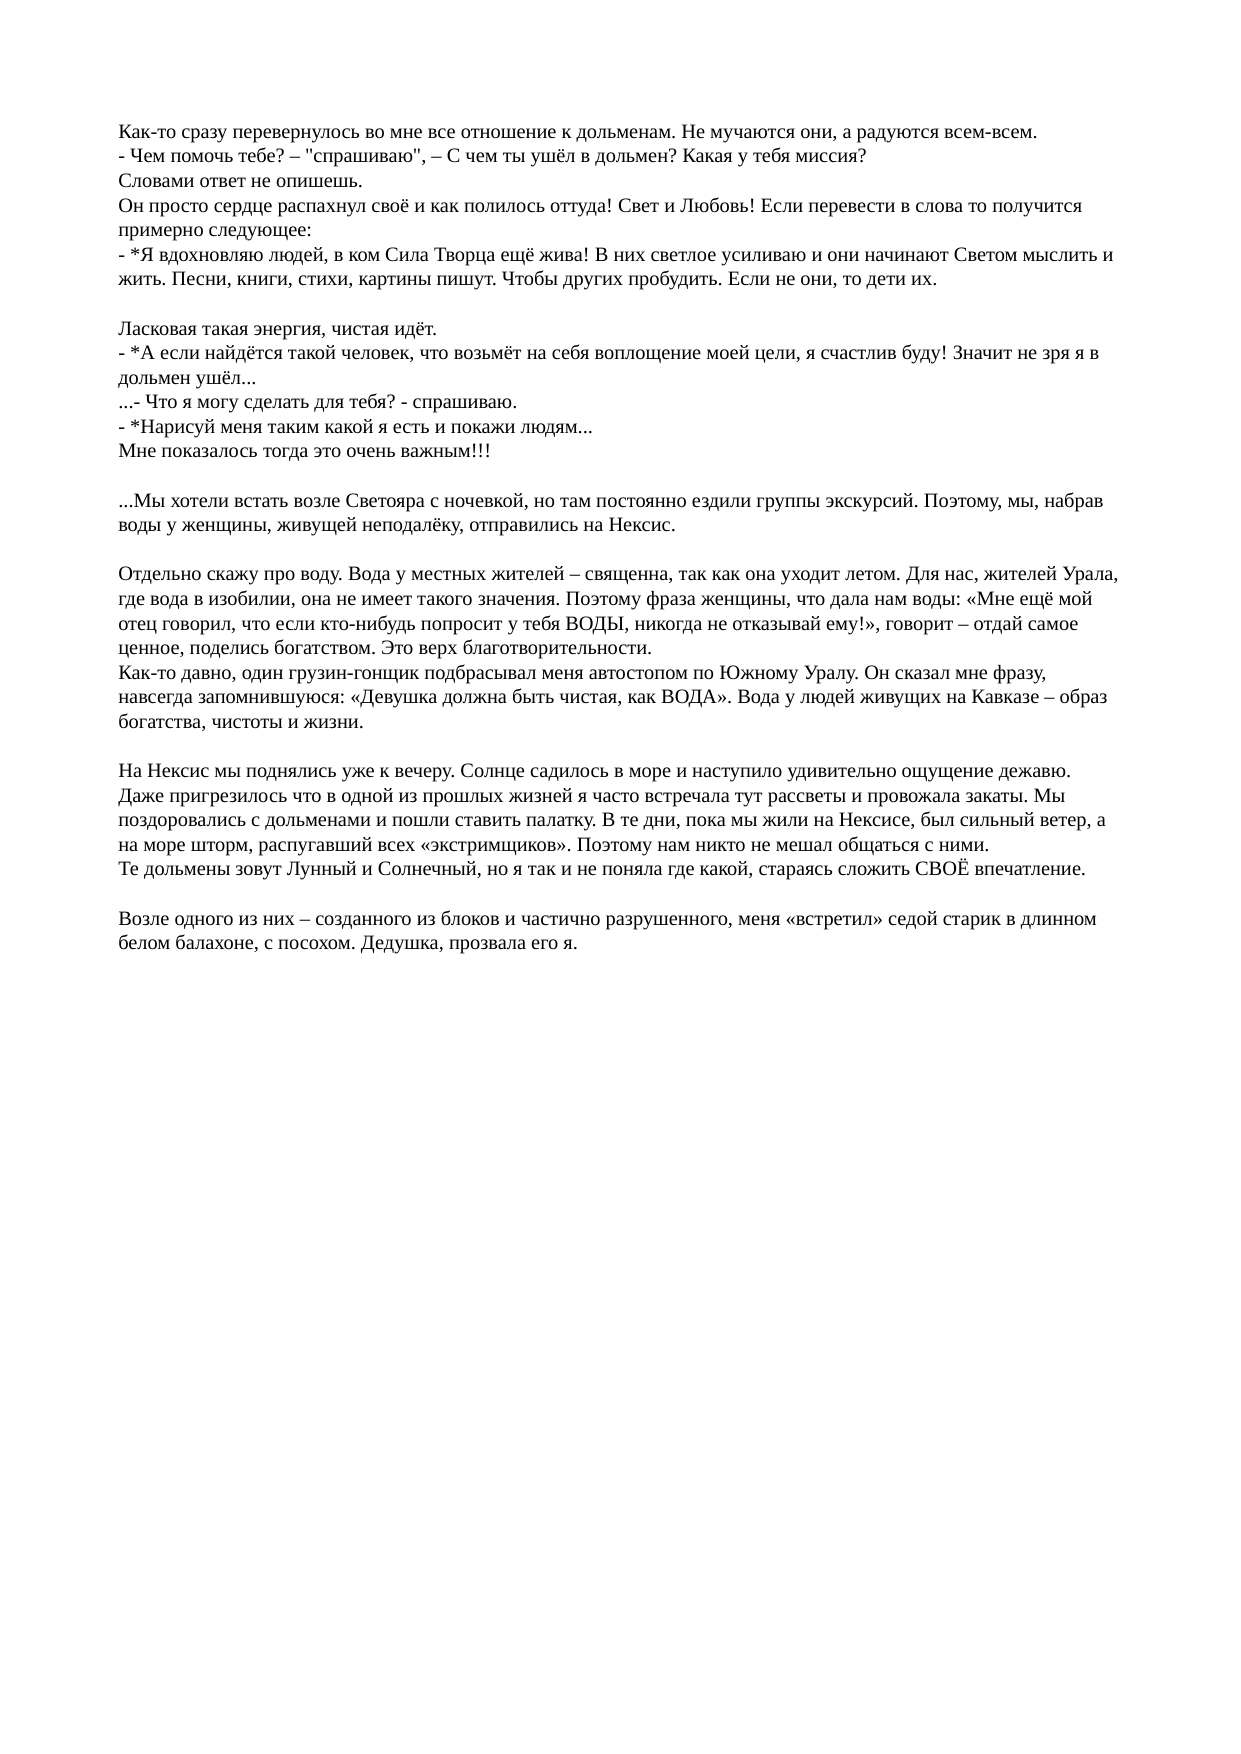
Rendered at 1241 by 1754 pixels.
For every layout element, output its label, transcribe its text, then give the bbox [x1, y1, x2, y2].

text Как-то сразу перевернулось во мне все отношение к дольменам. Не мучаются они, а радуются всем-всем. - Чем помочь тебе? – "спрашиваю", – С чем ты ушёл в дольмен? Какая у тебя миссия? Словами ответ не опишешь. Он просто сердце распахнул своё и как полилось оттуда! Свет и Любовь! Если перевести в слова то получится примерно следующее: - *Я вдохновляю людей, в ком Сила Творца ещё жива! В них светлое усиливаю и они начинают Светом мыслить и жить. Песни, книги, стихи, картины пишут. Чтобы других пробудить. Если не они, то дети их. Ласковая такая энергия, чистая идёт. - *А если найдётся такой человек, что возьмёт на себя воплощение моей цели, я счастлив буду! Значит не зря я в дольмен ушёл... ...- Что я могу сделать для тебя? - спрашиваю. - *Нарисуй меня таким какой я есть и покажи людям... Мне показалось тогда это очень важным!!! ...Мы хотели встать возле Светояра с ночевкой, но там постоянно ездили группы экскурсий. Поэтому, мы, набрав воды у женщины, живущей неподалёку, отправились на Нексис. Отдельно скажу про воду. Вода у местных жителей – священна, так как она уходит летом. Для нас, жителей Урала, где вода в изобилии, она не имеет такого значения. Поэтому фраза женщины, что дала нам воды: «Мне ещё мой отец говорил, что если кто-нибудь попросит у тебя ВОДЫ, никогда не отказывай ему!», говорит – отдай самое ценное, поделись богатством. Это верх благотворительности. Как-то давно, один грузин-гонщик подбрасывал меня автостопом по Южному Уралу. Он сказал мне фразу, навсегда запомнившуюся: «Девушка должна быть чистая, как ВОДА». Вода у людей живущих на Кавказе – образ богатства, чистоты и жизни. На Нексис мы поднялись уже к вечеру. Солнце садилось в море и наступило удивительно ощущение дежавю. Даже пригрезилось что в одной из прошлых жизней я часто встречала тут рассветы и провожала закаты. Мы поздоровались с дольменами и пошли ставить палатку. В те дни, пока мы жили на Нексисе, был сильный ветер, а на море шторм, распугавший всех «экстримщиков». Поэтому нам никто не мешал общаться с ними. Те дольмены зовут Лунный и Солнечный, но я так и не поняла где какой, стараясь сложить СВОЁ впечатление. Возле одного из них – созданного из блоков и частично разрушенного, меня «встретил» седой старик в длинном белом балахоне, с посохом. Дедушка, прозвала его я. [118, 118, 1122, 954]
